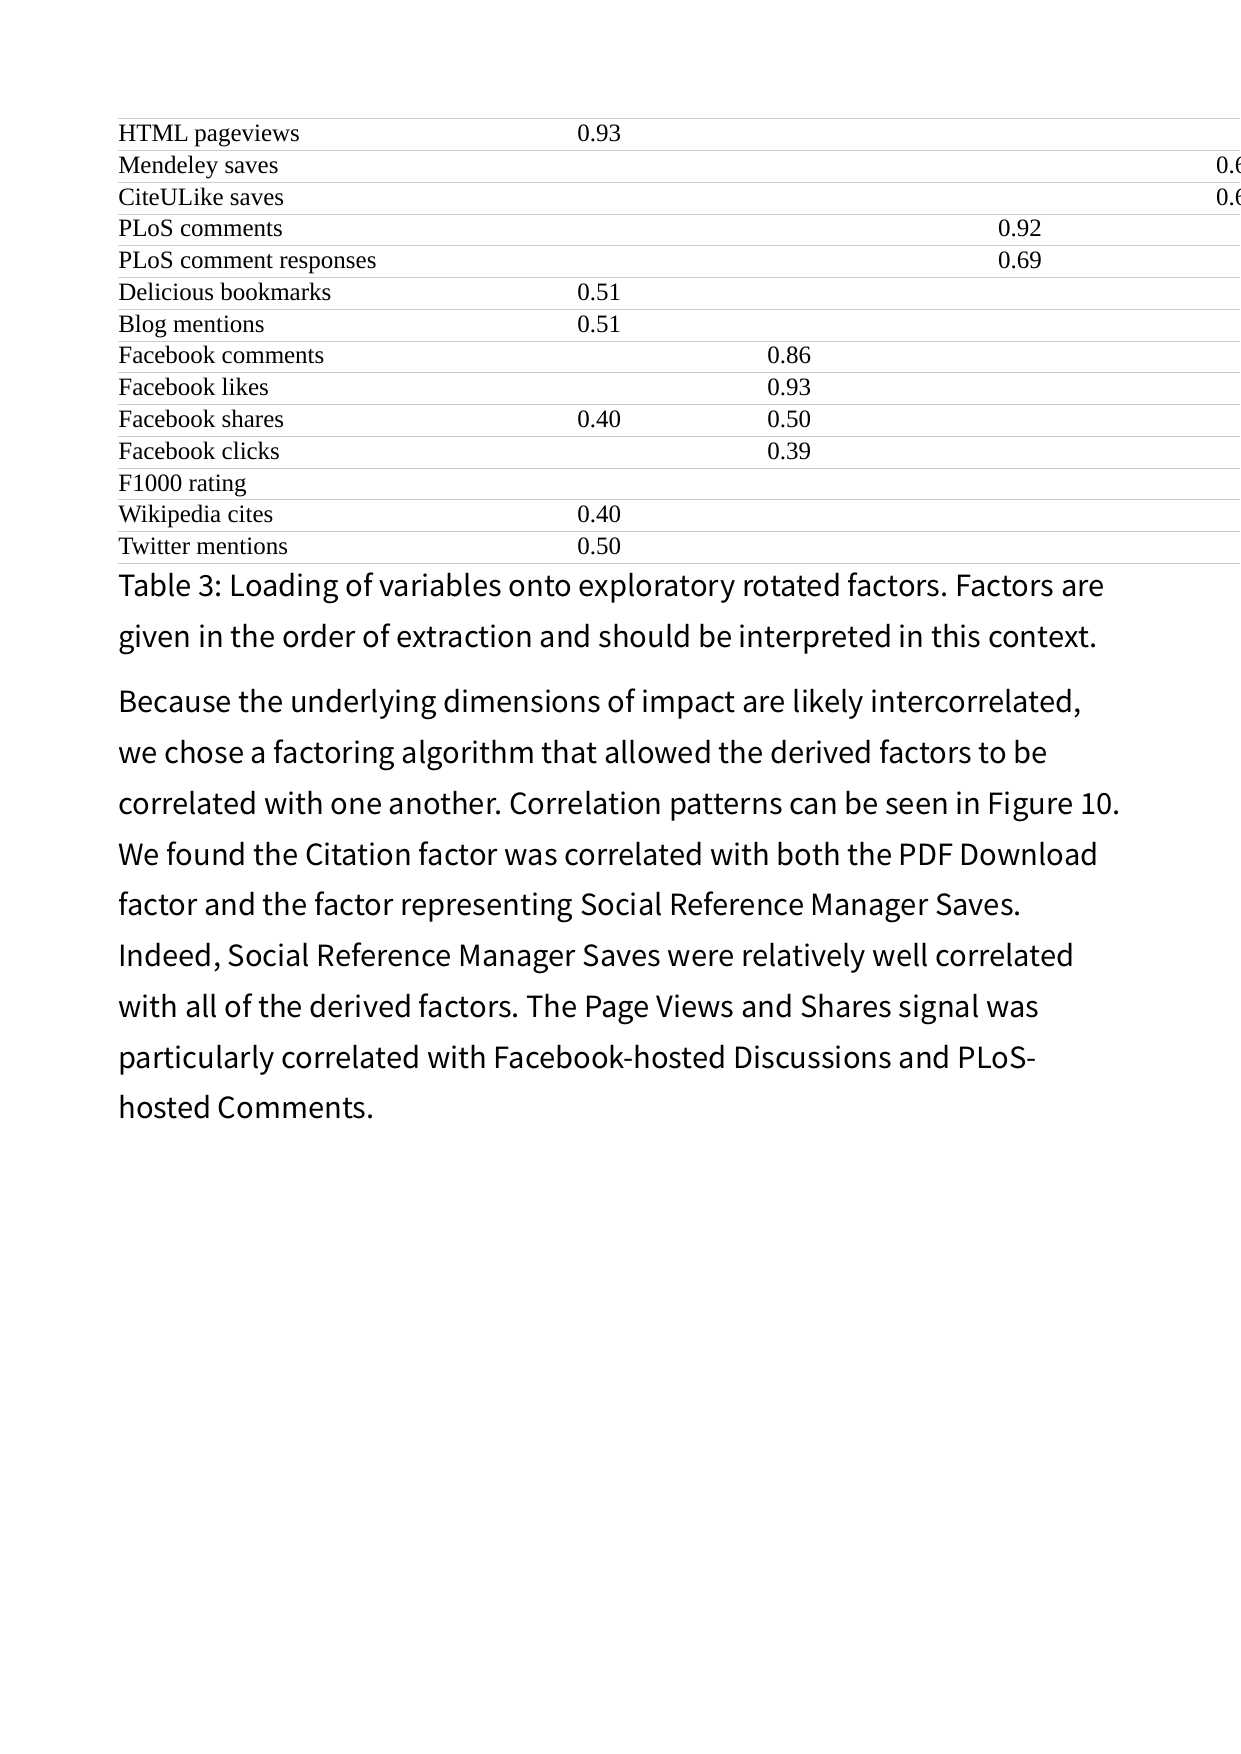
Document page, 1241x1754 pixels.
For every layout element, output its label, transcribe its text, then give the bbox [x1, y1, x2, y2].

table_cell [998, 342, 1216, 372]
table_cell [1216, 119, 1240, 150]
table_cell 0.92 [998, 215, 1216, 245]
table_cell Blog mentions [118, 310, 435, 341]
table_cell [577, 437, 767, 468]
table_cell [767, 183, 998, 213]
table_cell [767, 469, 998, 499]
table_cell [767, 151, 998, 182]
table_cell [767, 215, 998, 245]
table_cell [435, 342, 577, 372]
table_cell [998, 310, 1216, 341]
table_cell [1216, 469, 1240, 499]
table_cell [998, 469, 1216, 499]
table_cell [435, 215, 577, 245]
table_cell [1216, 310, 1240, 341]
table_cell [435, 183, 577, 213]
table_cell 0.39 [767, 437, 998, 468]
table_cell [998, 437, 1216, 468]
table_cell [435, 469, 577, 499]
table_cell 0.93 [577, 119, 767, 150]
table_cell [577, 342, 767, 372]
table_cell HTML pageviews [118, 119, 435, 150]
table_cell [767, 310, 998, 341]
table_cell [1216, 405, 1240, 436]
table_cell 0.69 [1216, 183, 1240, 213]
table_cell [998, 119, 1216, 150]
table_cell [577, 183, 767, 213]
table_cell [435, 278, 577, 309]
table_cell [435, 310, 577, 341]
table_cell [1216, 373, 1240, 404]
table_cell [767, 246, 998, 277]
table_cell [998, 532, 1216, 563]
table_cell [435, 437, 577, 468]
table_cell [435, 151, 577, 182]
table_cell [435, 373, 577, 404]
table_cell Facebook shares [118, 405, 435, 436]
table_cell PLoS comment responses [118, 246, 435, 277]
table_cell 0.69 [998, 246, 1216, 277]
table_cell [435, 405, 577, 436]
table_cell [435, 119, 577, 150]
table_cell 0.50 [577, 532, 767, 563]
table_cell [998, 151, 1216, 182]
table_cell [767, 278, 998, 309]
table_cell [1216, 215, 1240, 245]
table_cell [1216, 532, 1240, 563]
table_cell CiteULike saves [118, 183, 435, 213]
table_cell [1216, 278, 1240, 309]
table_cell 0.40 [577, 500, 767, 531]
table_cell [767, 500, 998, 531]
table_cell [577, 246, 767, 277]
table_cell Facebook clicks [118, 437, 435, 468]
table_cell Mendeley saves [118, 151, 435, 182]
table_cell [998, 500, 1216, 531]
table_cell [435, 532, 577, 563]
table_cell [435, 246, 577, 277]
table_cell [435, 500, 577, 531]
table_cell 0.93 [767, 373, 998, 404]
table_cell Delicious bookmarks [118, 278, 435, 309]
table_cell Wikipedia cites [118, 500, 435, 531]
table_cell [577, 151, 767, 182]
table_cell [577, 373, 767, 404]
table_cell 0.51 [577, 310, 767, 341]
table_cell [1216, 437, 1240, 468]
table_cell PLoS comments [118, 215, 435, 245]
table_cell 0.68 [1216, 151, 1240, 182]
table_cell [998, 405, 1216, 436]
table_cell Facebook comments [118, 342, 435, 372]
table_cell [577, 469, 767, 499]
table_cell [998, 373, 1216, 404]
table_cell Facebook likes [118, 373, 435, 404]
table_cell [1216, 342, 1240, 372]
table_cell [998, 183, 1216, 213]
table_cell Twitter mentions [118, 532, 435, 563]
table_cell [1216, 246, 1240, 277]
table_cell [577, 215, 767, 245]
table_cell [767, 119, 998, 150]
text Table 3: Loading of variables onto exploratory rotated factors. Factors are given in the order of extraction and should be interpreted in this context. [118, 564, 1122, 656]
table_cell [1216, 500, 1240, 531]
table_cell 0.51 [577, 278, 767, 309]
table_cell 0.40 [577, 405, 767, 436]
table_cell 0.50 [767, 405, 998, 436]
table_cell 0.86 [767, 342, 998, 372]
table_cell [998, 278, 1216, 309]
table_cell F1000 rating [118, 469, 435, 499]
table_cell [767, 532, 998, 563]
text Because the underlying dimensions of impact are likely intercorrelated, we chose a factoring algorithm that allowed the derived factors to be correlated with one another. Correlation patterns can be seen in Figure 10. We found the Citation factor was correlated with both the PDF Download factor and the factor representing Social Reference Manager Saves. Indeed, Social Reference Manager Saves were relatively well correlated with all of the derived factors. The Page Views and Shares signal was particularly correlated with Facebook-hosted Discussions and PLoS-hosted Comments. [118, 679, 1122, 1127]
